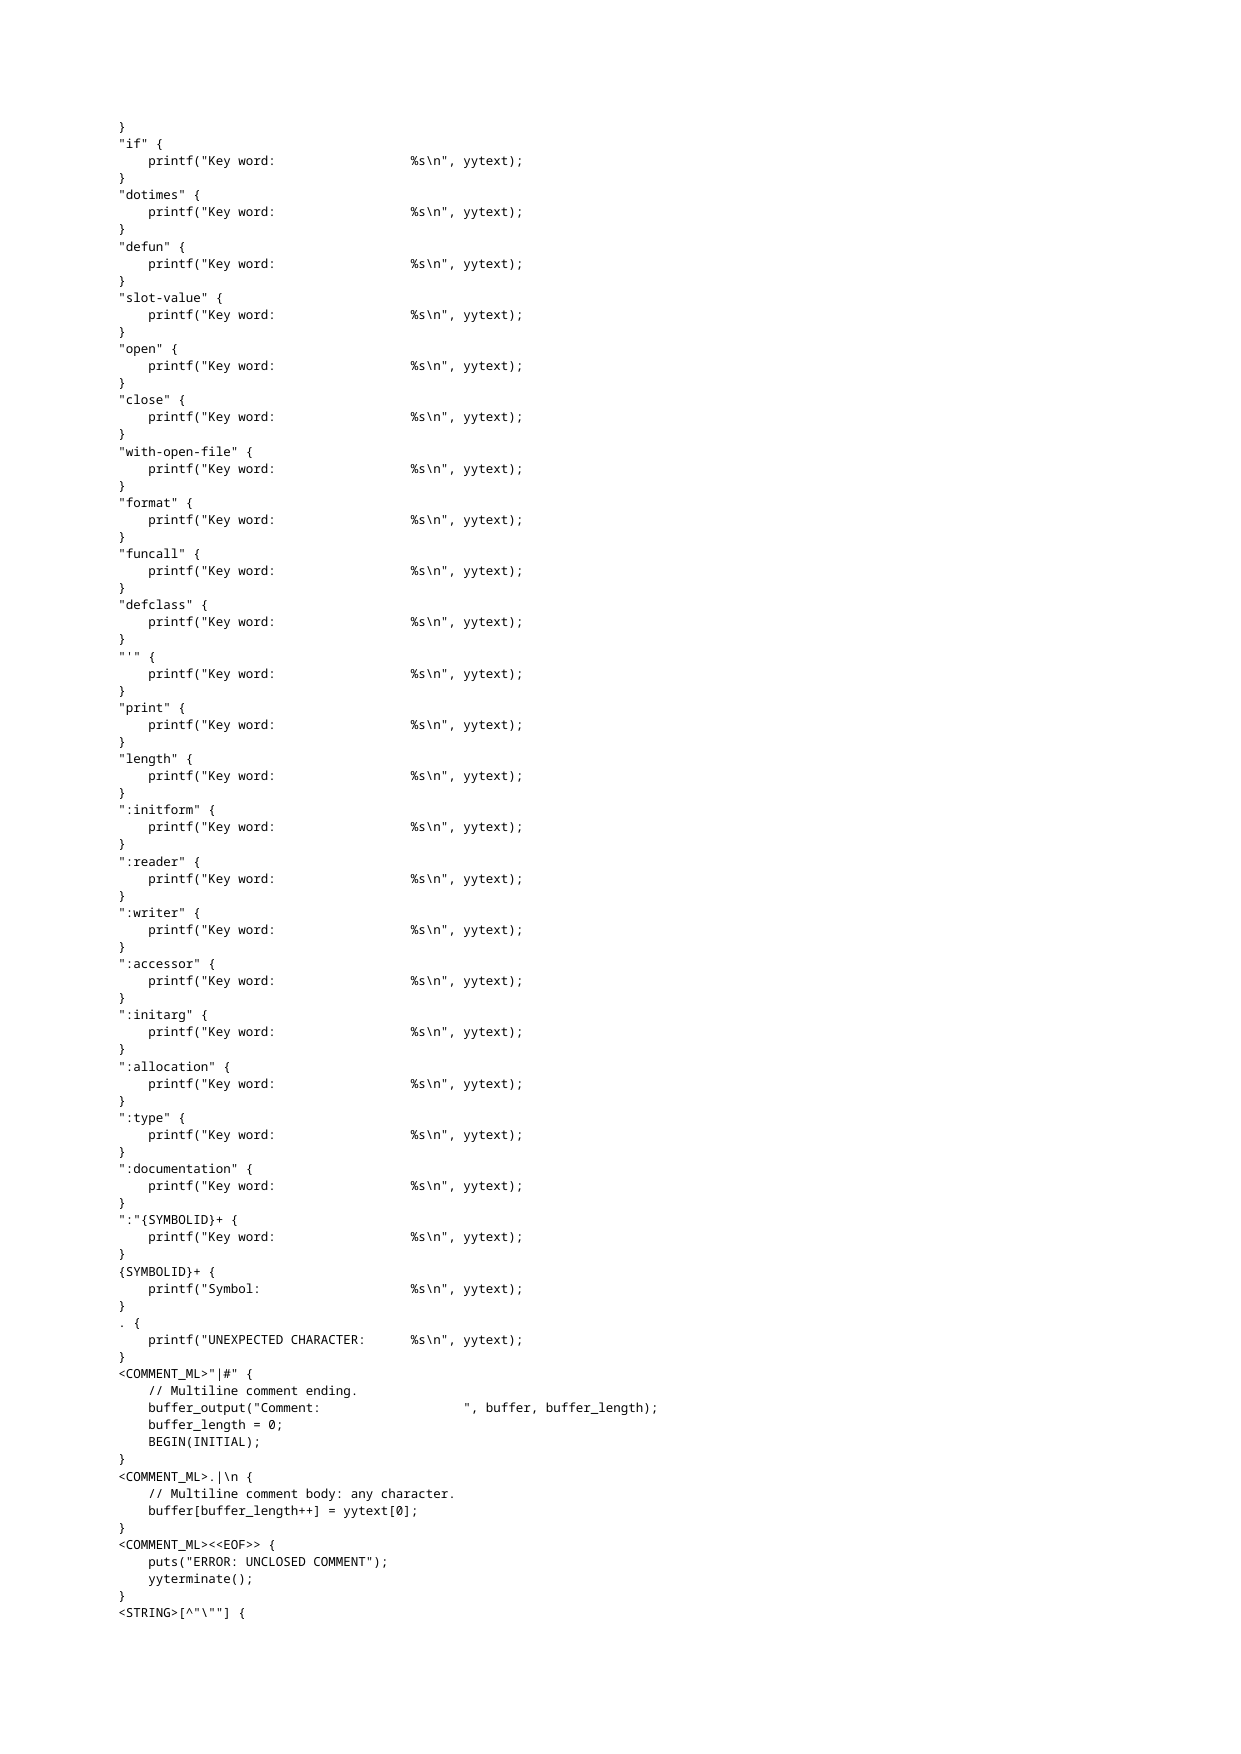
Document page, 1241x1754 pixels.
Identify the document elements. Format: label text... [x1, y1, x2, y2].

text ":initform" { [118, 801, 1122, 818]
text } [118, 1519, 1122, 1536]
text } [118, 631, 1122, 648]
text "print" { [118, 699, 1122, 716]
text printf("Symbol: %s\n", yytext); [118, 1280, 1122, 1297]
text "close" { [118, 391, 1122, 408]
text } [118, 579, 1122, 596]
text printf("Key word: %s\n", yytext); [118, 665, 1122, 682]
text <COMMENT_ML><<EOF>> { [118, 1536, 1122, 1553]
text printf("Key word: %s\n", yytext); [118, 1126, 1122, 1143]
text printf("Key word: %s\n", yytext); [118, 357, 1122, 374]
text ":allocation" { [118, 1058, 1122, 1075]
text printf("Key word: %s\n", yytext); [118, 306, 1122, 323]
text } [118, 1587, 1122, 1604]
text } [118, 682, 1122, 699]
text . { [118, 1314, 1122, 1331]
text yyterminate(); [118, 1570, 1122, 1587]
text "dotimes" { [118, 186, 1122, 203]
text printf("Key word: %s\n", yytext); [118, 1075, 1122, 1092]
text printf("Key word: %s\n", yytext); [118, 511, 1122, 528]
text } [118, 1194, 1122, 1211]
text // Multiline comment body: any character. [118, 1485, 1122, 1502]
text buffer_output("Comment: ", buffer, buffer_length); [118, 1399, 1122, 1416]
text printf("Key word: %s\n", yytext); [118, 767, 1122, 784]
text } [118, 118, 1122, 135]
text } [118, 323, 1122, 340]
text printf("Key word: %s\n", yytext); [118, 408, 1122, 426]
text } [118, 836, 1122, 853]
text ":accessor" { [118, 955, 1122, 972]
text {SYMBOLID}+ { [118, 1263, 1122, 1280]
text } [118, 272, 1122, 289]
text printf("Key word: %s\n", yytext); [118, 870, 1122, 887]
text BEGIN(INITIAL); [118, 1433, 1122, 1451]
text <COMMENT_ML>.|\n { [118, 1468, 1122, 1485]
text } [118, 477, 1122, 494]
text } [118, 938, 1122, 955]
text ":writer" { [118, 904, 1122, 921]
text // Multiline comment ending. [118, 1382, 1122, 1399]
text printf("Key word: %s\n", yytext); [118, 716, 1122, 733]
text "slot-value" { [118, 289, 1122, 306]
text <COMMENT_ML>"|#" { [118, 1365, 1122, 1382]
text } [118, 1143, 1122, 1160]
text "defun" { [118, 238, 1122, 255]
text <STRING>[^"\""] { [118, 1604, 1122, 1621]
text "defclass" { [118, 596, 1122, 613]
text } [118, 1092, 1122, 1109]
text } [118, 1041, 1122, 1058]
text "length" { [118, 750, 1122, 767]
text } [118, 1246, 1122, 1263]
text } [118, 169, 1122, 186]
text "format" { [118, 494, 1122, 511]
text ":type" { [118, 1109, 1122, 1126]
text printf("Key word: %s\n", yytext); [118, 818, 1122, 836]
text } [118, 221, 1122, 238]
text printf("Key word: %s\n", yytext); [118, 972, 1122, 989]
text } [118, 1451, 1122, 1468]
text "with-open-file" { [118, 443, 1122, 460]
text printf("Key word: %s\n", yytext); [118, 613, 1122, 631]
text printf("Key word: %s\n", yytext); [118, 921, 1122, 938]
text printf("Key word: %s\n", yytext); [118, 1177, 1122, 1194]
text printf("Key word: %s\n", yytext); [118, 1023, 1122, 1041]
text "open" { [118, 340, 1122, 357]
text "funcall" { [118, 545, 1122, 562]
text buffer[buffer_length++] = yytext[0]; [118, 1502, 1122, 1519]
text } [118, 989, 1122, 1006]
text } [118, 374, 1122, 391]
text puts("ERROR: UNCLOSED COMMENT"); [118, 1553, 1122, 1570]
text printf("Key word: %s\n", yytext); [118, 152, 1122, 169]
text } [118, 1297, 1122, 1314]
text printf("Key word: %s\n", yytext); [118, 562, 1122, 579]
text "if" { [118, 135, 1122, 152]
text } [118, 528, 1122, 545]
text ":documentation" { [118, 1160, 1122, 1177]
text ":reader" { [118, 853, 1122, 870]
text ":"{SYMBOLID}+ { [118, 1211, 1122, 1228]
text } [118, 887, 1122, 904]
text } [118, 733, 1122, 750]
text buffer_length = 0; [118, 1416, 1122, 1433]
text "'" { [118, 648, 1122, 665]
text } [118, 784, 1122, 801]
text ":initarg" { [118, 1006, 1122, 1023]
text } [118, 426, 1122, 443]
text } [118, 1348, 1122, 1365]
text printf("Key word: %s\n", yytext); [118, 460, 1122, 477]
text printf("Key word: %s\n", yytext); [118, 203, 1122, 221]
text printf("Key word: %s\n", yytext); [118, 1228, 1122, 1246]
text printf("UNEXPECTED CHARACTER: %s\n", yytext); [118, 1331, 1122, 1348]
text printf("Key word: %s\n", yytext); [118, 255, 1122, 272]
